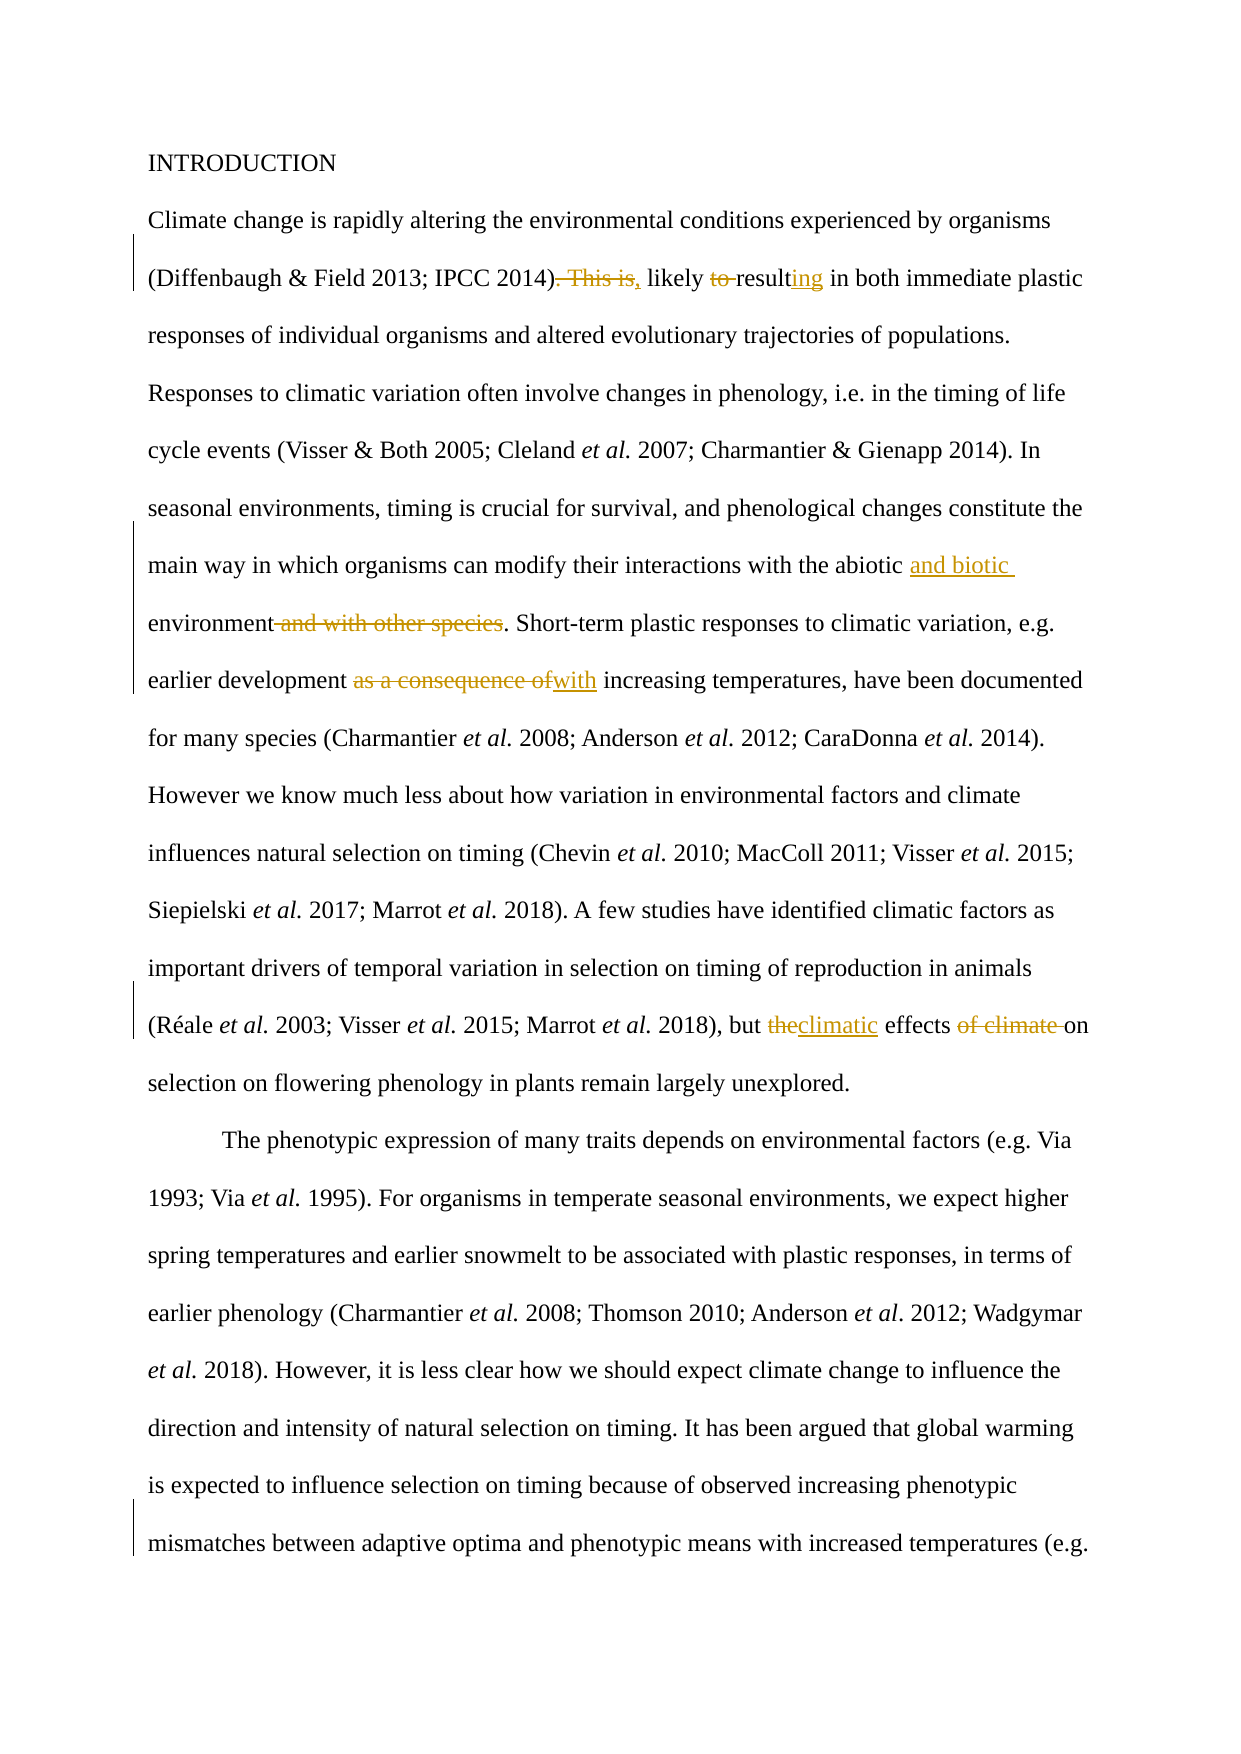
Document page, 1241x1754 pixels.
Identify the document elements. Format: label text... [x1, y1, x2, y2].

text Climate change is rapidly altering the environmental conditions experienced by organisms (Diffenbaugh & Field 2013; IPCC 2014), likely resulting in both immediate plastic responses of individual organisms and altered evolutionary trajectories of populations. Responses to climatic variation often involve changes in phenology, i.e. in the timing of life cycle events (Visser & Both 2005; Cleland et al. 2007; Charmantier & Gienapp 2014). In seasonal environments, timing is crucial for survival, and phenological changes constitute the main way in which organisms can modify their interactions with the abiotic and biotic environment. Short-term plastic responses to climatic variation, e.g. earlier development with increasing temperatures, have been documented for many species (Charmantier et al. 2008; Anderson et al. 2012; CaraDonna et al. 2014). However we know much less about how variation in environmental factors and climate influences natural selection on timing (Chevin et al. 2010; MacColl 2011; Visser et al. 2015; Siepielski et al. 2017; Marrot et al. 2018). A few studies have identified climatic factors as important drivers of temporal variation in selection on timing of reproduction in animals (Réale et al. 2003; Visser et al. 2015; Marrot et al. 2018), but climatic effects on selection on flowering phenology in plants remain largely unexplored. [148, 205, 1092, 1096]
text INTRODUCTION [148, 148, 1092, 176]
text The phenotypic expression of many traits depends on environmental factors (e.g. Via 1993; Via et al. 1995). For organisms in temperate seasonal environments, we expect higher spring temperatures and earlier snowmelt to be associated with plastic responses, in terms of earlier phenology (Charmantier et al. 2008; Thomson 2010; Anderson et al. 2012; Wadgymar et al. 2018). However, it is less clear how we should expect climate change to influence the direction and intensity of natural selection on timing. It has been argued that global warming is expected to influence selection on timing because of observed increasing phenotypic mismatches between adaptive optima and phenotypic means with increased temperatures (e.g. Visser et al. 1998, 2006; Gienapp et al. 2008; Marrot et al. 2018). However, the direction of the selection induced by temperature increases will depend on how strong plastic responses are compared with changes in the optimal phenology. If higher temperatures favor a stronger response of phenology to temperature, then we should expect selection for earlier phenology to be stronger at higher temperatures, when mean phenology is early (i.e. selecting for a co-gradient response, cf. Conover & Schultz 1995; Conover et al. 2009). On the other hand, if higher temperatures favor a weaker response, we should expect selection for earlier phenology to be stronger at lower temperatures when mean phenology is late (i.e. selecting for a counter-gradient response). [148, 1125, 1092, 1556]
